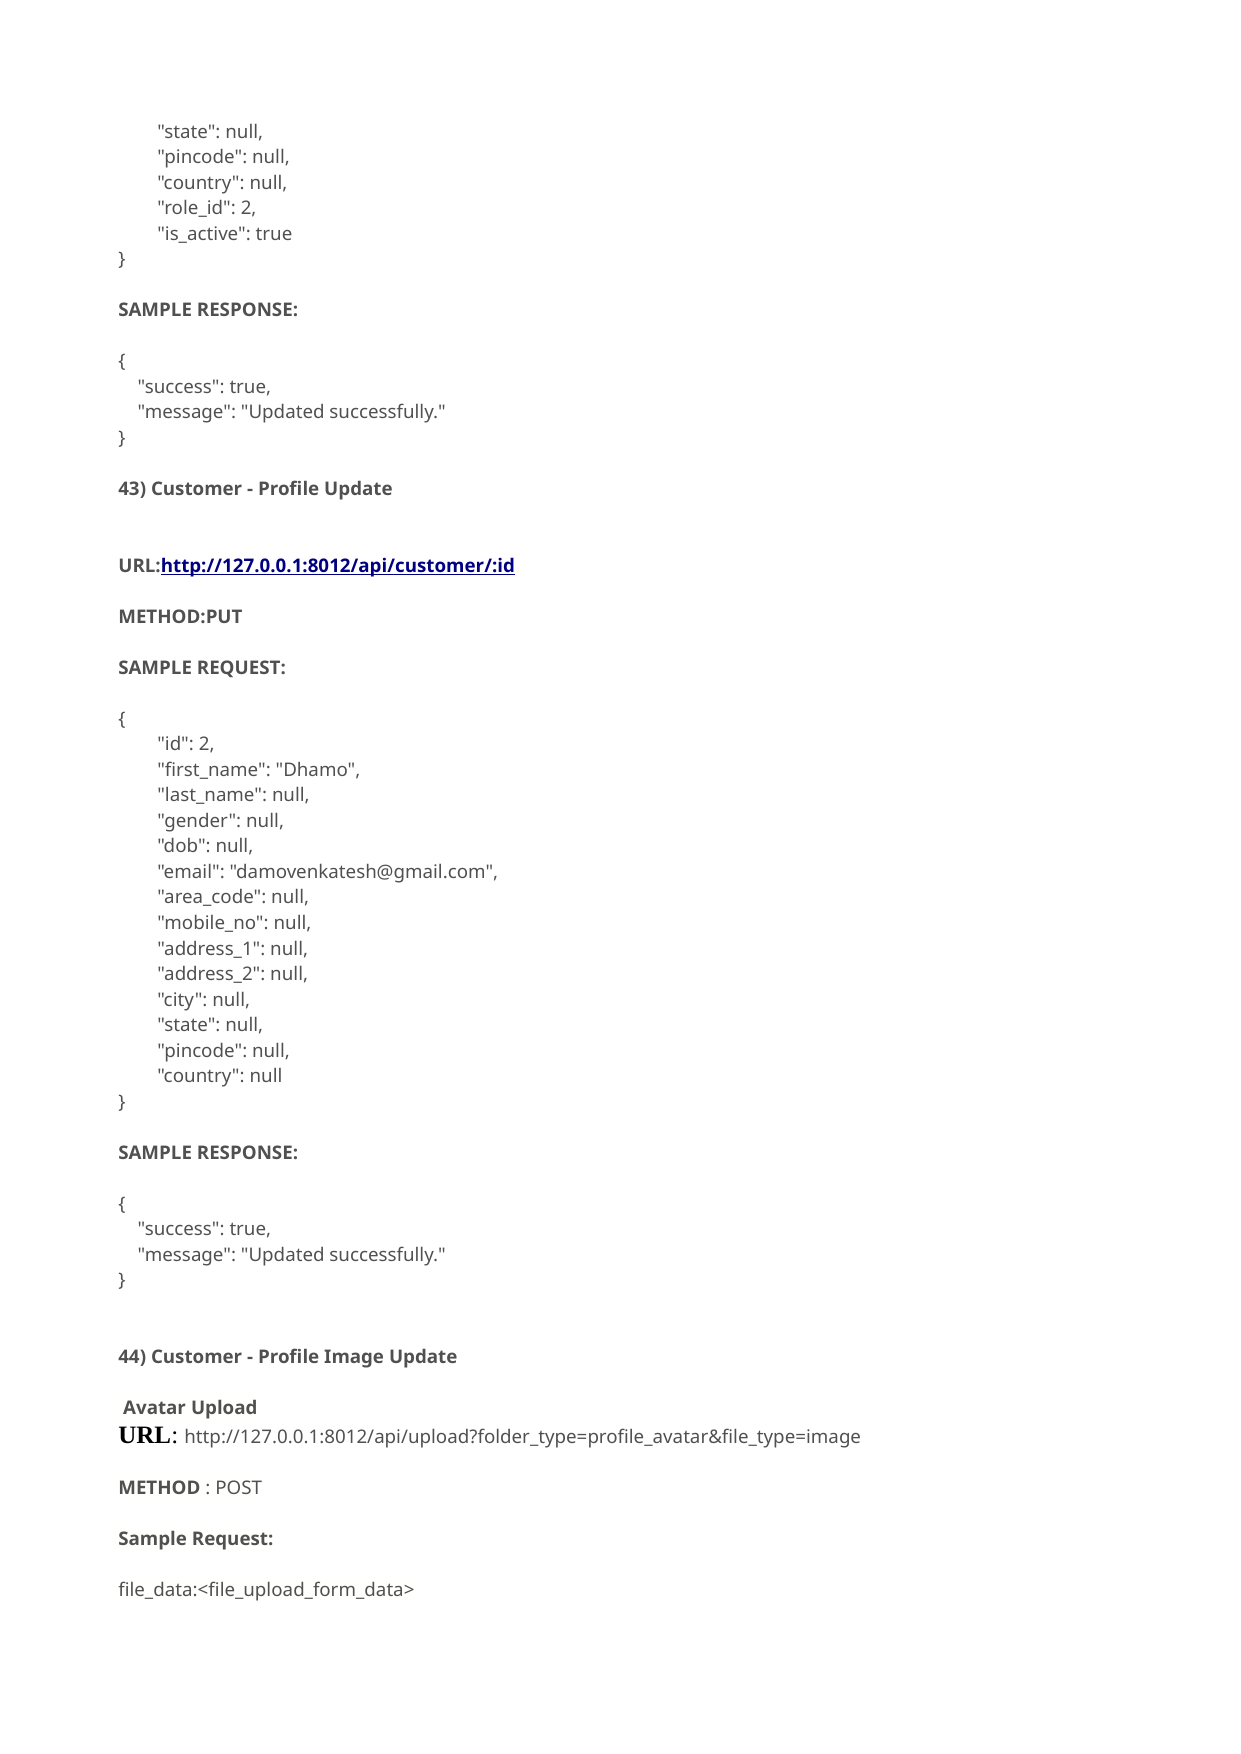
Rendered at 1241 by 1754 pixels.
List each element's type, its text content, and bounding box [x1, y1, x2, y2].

text { [118, 348, 1122, 373]
text file_data:<file_upload_form_data> [118, 1576, 1122, 1602]
text "pincode": null, [118, 144, 1122, 169]
text } [118, 246, 1122, 271]
text "success": true, [118, 1216, 1122, 1241]
text "dob": null, [118, 833, 1122, 858]
text "address_1": null, [118, 935, 1122, 960]
text Sample Request: [118, 1525, 1122, 1551]
text "area_code": null, [118, 884, 1122, 909]
text URL:http://127.0.0.1:8012/api/customer/:id [118, 552, 1122, 577]
text "state": null, [118, 1011, 1122, 1037]
text "role_id": 2, [118, 195, 1122, 220]
text } [118, 424, 1122, 450]
text "success": true, [118, 373, 1122, 399]
text "country": null, [118, 169, 1122, 195]
text } [118, 1267, 1122, 1292]
text SAMPLE RESPONSE: [118, 1139, 1122, 1164]
text { [118, 705, 1122, 731]
text "state": null, [118, 118, 1122, 144]
text "email": "damovenkatesh@gmail.com", [118, 858, 1122, 884]
text "gender": null, [118, 807, 1122, 833]
text "address_2": null, [118, 960, 1122, 986]
text METHOD : POST [118, 1474, 1122, 1499]
text { [118, 1190, 1122, 1216]
text "city": null, [118, 986, 1122, 1011]
text "country": null [118, 1062, 1122, 1088]
text "message": "Updated successfully." [118, 1241, 1122, 1267]
text 43) Customer - Profile Update [118, 475, 1122, 501]
text "message": "Updated successfully." [118, 399, 1122, 424]
text SAMPLE REQUEST: [118, 654, 1122, 679]
text METHOD:PUT [118, 603, 1122, 628]
text "pincode": null, [118, 1037, 1122, 1062]
text SAMPLE RESPONSE: [118, 297, 1122, 322]
text "last_name": null, [118, 782, 1122, 807]
text 44) Customer - Profile Image Update [118, 1343, 1122, 1369]
text "id": 2, [118, 731, 1122, 756]
text "first_name": "Dhamo", [118, 756, 1122, 782]
text } [118, 1088, 1122, 1113]
text URL: http://127.0.0.1:8012/api/upload?folder_type=profile_avatar&file_type=image [118, 1420, 1122, 1448]
text "mobile_no": null, [118, 909, 1122, 935]
text Avatar Upload [118, 1394, 1122, 1420]
text "is_active": true [118, 220, 1122, 246]
